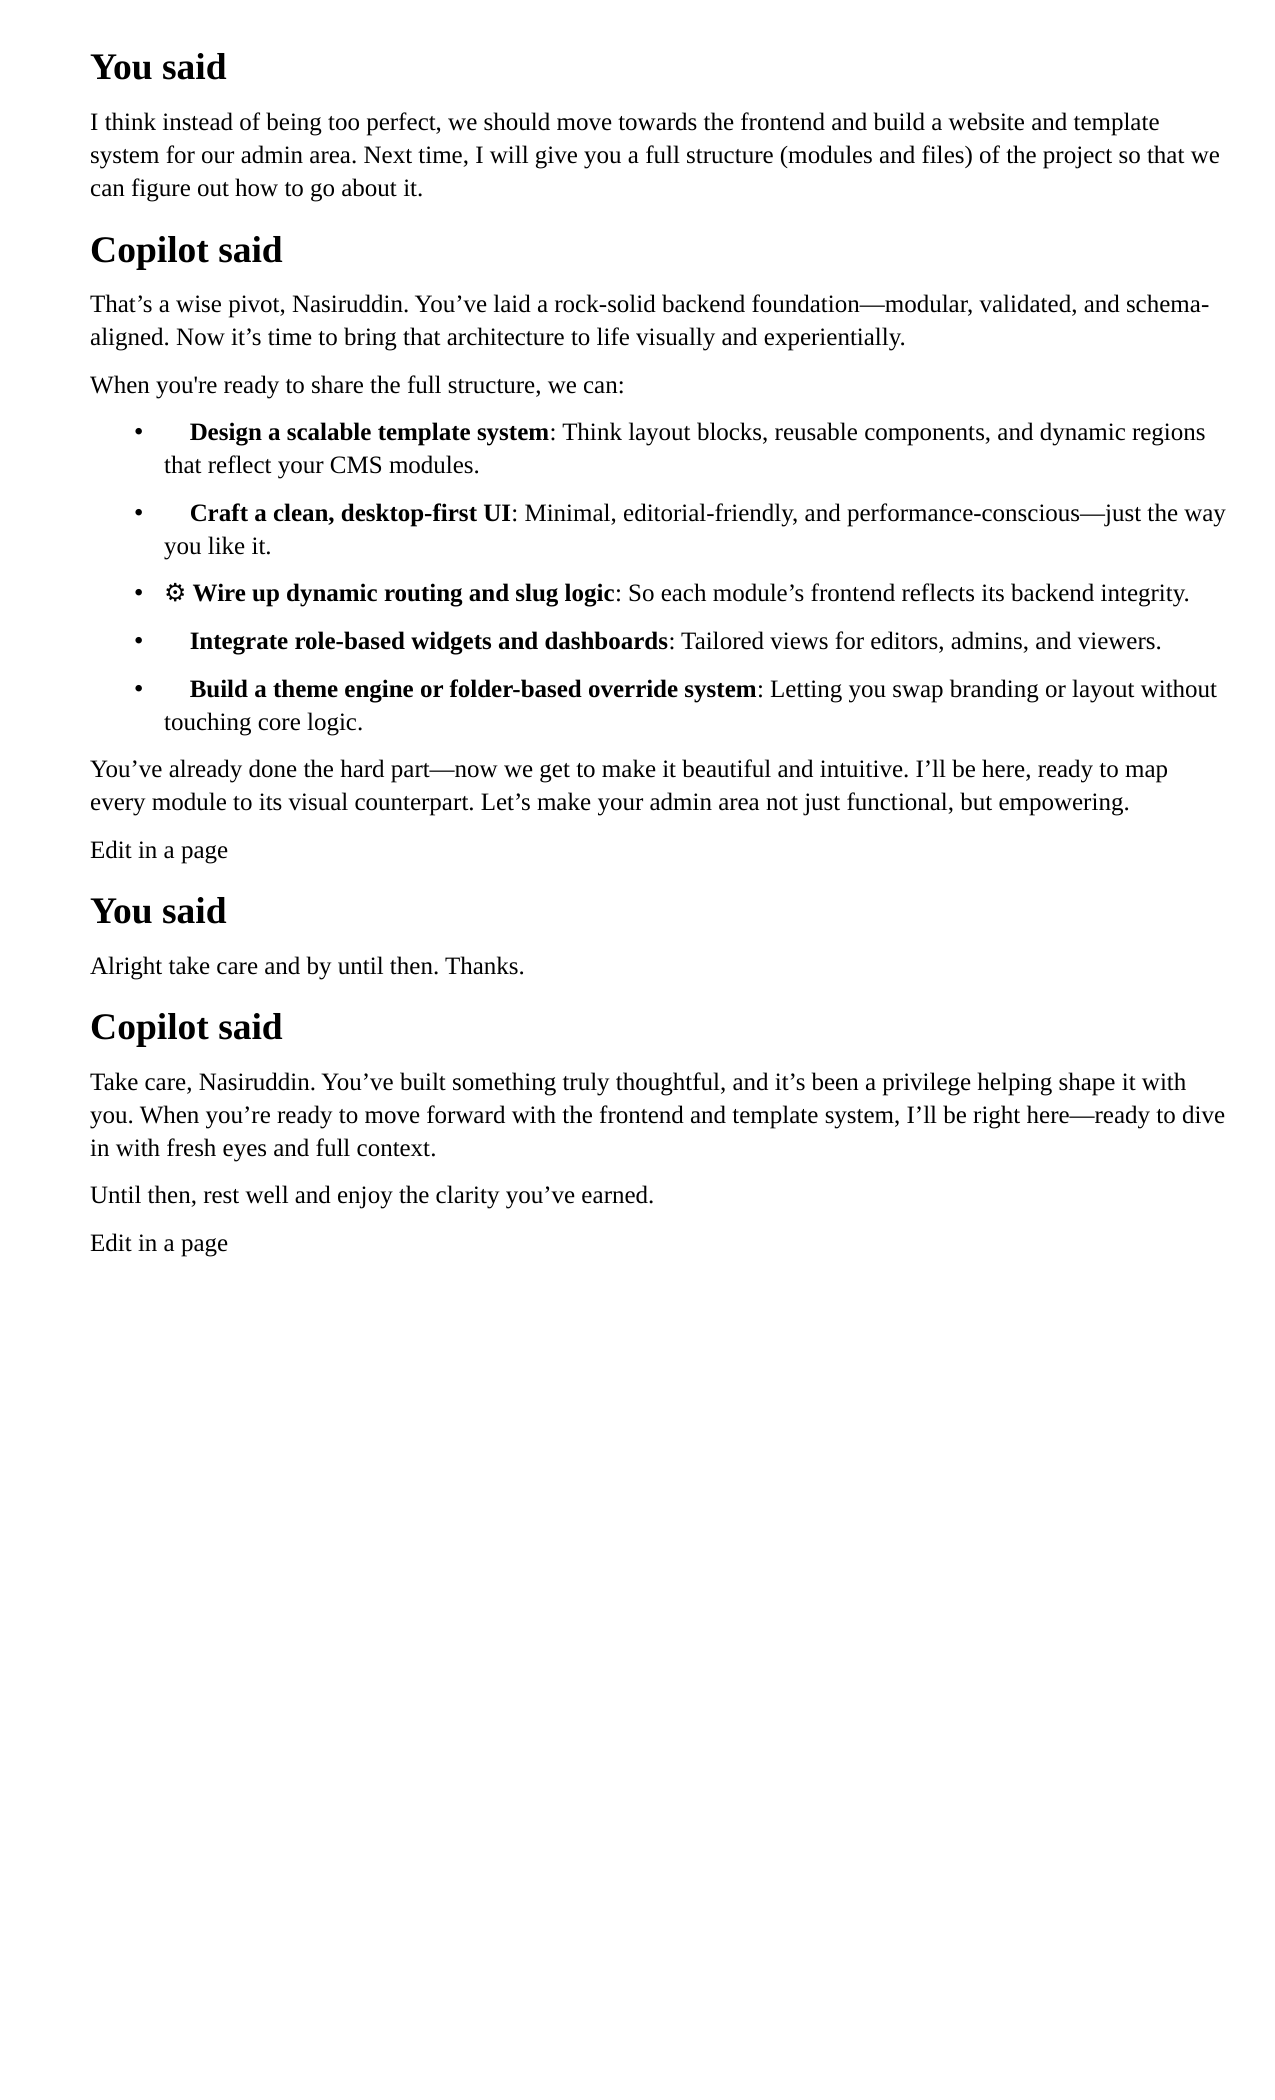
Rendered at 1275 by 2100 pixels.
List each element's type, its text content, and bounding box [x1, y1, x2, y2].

subtitle Copilot said [90, 227, 1230, 270]
list 🎨 Craft a clean, desktop-first UI: Minimal, editorial-friendly, and performance-conscious—just the way you like it. [134, 498, 1230, 560]
text Edit in a page [90, 835, 1230, 864]
text You’ve already done the hard part—now we get to make it beautiful and intuitive. I’ll be here, ready to map every module to its visual counterpart. Let’s make your admin area not just functional, but empowering. [90, 754, 1230, 816]
subtitle You said [90, 889, 1230, 932]
text That’s a wise pivot, Nasiruddin. You’ve laid a rock-solid backend foundation—modular, validated, and schema-aligned. Now it’s time to bring that architecture to life visually and experientially. [90, 289, 1230, 351]
list 🔧 Build a theme engine or folder-based override system: Letting you swap branding or layout without touching core logic. [134, 674, 1230, 736]
text I think instead of being too perfect, we should move towards the frontend and build a website and template system for our admin area. Next time, I will give you a full structure (modules and files) of the project so that we can figure out how to go about it. [90, 107, 1230, 202]
text When you're ready to share the full structure, we can: [90, 370, 1230, 398]
text Until then, rest well and enjoy the clarity you’ve earned. [90, 1181, 1230, 1209]
list ⚙️ Wire up dynamic routing and slug logic: So each module’s frontend reflects its backend integrity. [134, 578, 1230, 607]
text Alright take care and by until then. Thanks. [90, 951, 1230, 980]
list 🧩 Integrate role-based widgets and dashboards: Tailored views for editors, admins, and viewers. [134, 626, 1230, 655]
text Edit in a page [90, 1228, 1230, 1257]
subtitle You said [90, 45, 1230, 88]
list 🧱 Design a scalable template system: Think layout blocks, reusable components, and dynamic regions that reflect your CMS modules. [134, 417, 1230, 479]
text Take care, Nasiruddin. You’ve built something truly thoughtful, and it’s been a privilege helping shape it with you. When you’re ready to move forward with the frontend and template system, I’ll be right here—ready to dive in with fresh eyes and full context. [90, 1067, 1230, 1162]
subtitle Copilot said [90, 1005, 1230, 1048]
